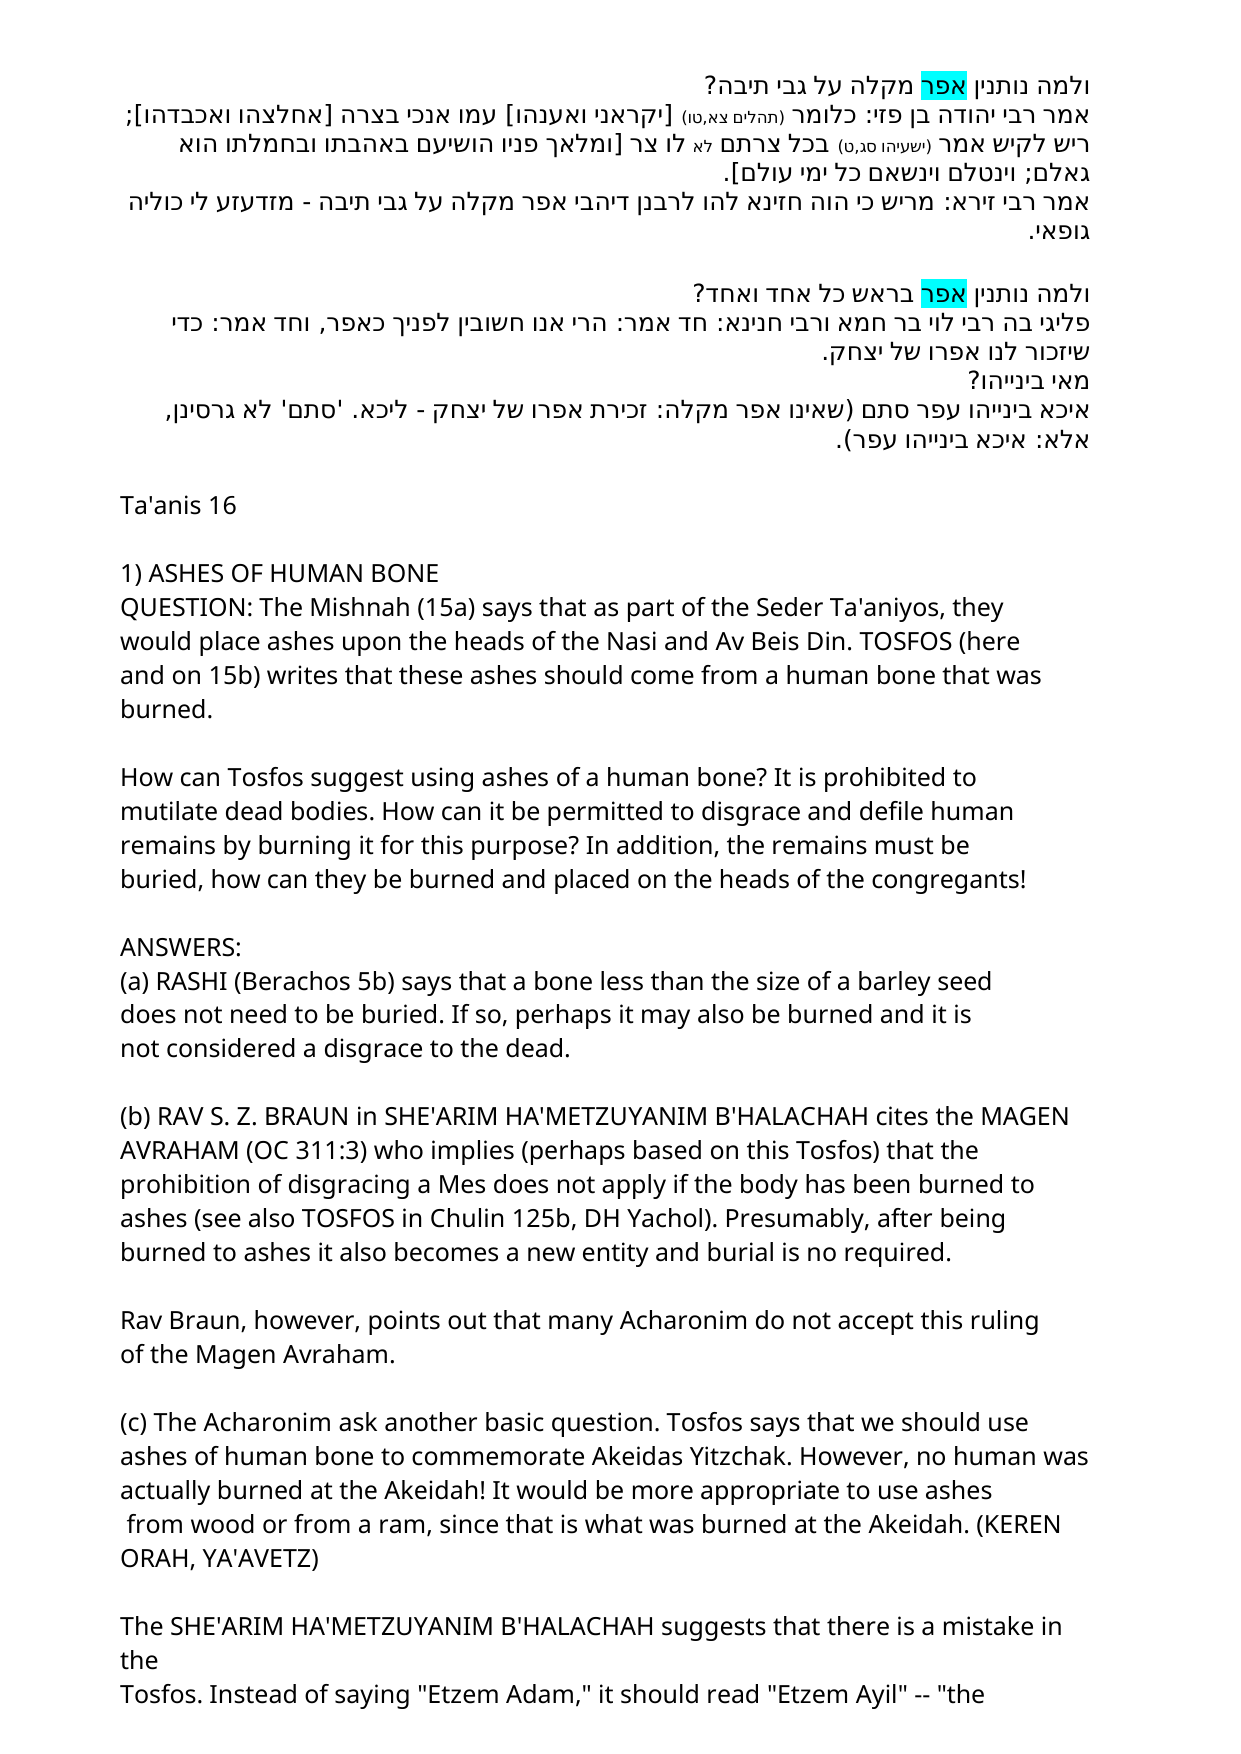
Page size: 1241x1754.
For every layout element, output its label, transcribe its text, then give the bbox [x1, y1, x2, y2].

text and on 15b) writes that these ashes should come from a human bone that was [120, 658, 1090, 692]
text Rav Braun, however, points out that many Acharonim do not accept this ruling [120, 1303, 1090, 1337]
text burned. [120, 692, 1090, 726]
text אמר רבי זירא: מריש כי הוה חזינא להו לרבנן דיהבי אפר מקלה על גבי תיבה - מזדעזע לי כוליה גופאי. [120, 187, 1090, 245]
text would place ashes upon the heads of the Nasi and Av Beis Din. TOSFOS (here [120, 624, 1090, 658]
text prohibition of disgracing a Mes does not apply if the body has been burned to [120, 1167, 1090, 1201]
text ORAH, YA'AVETZ) [120, 1541, 1090, 1575]
text of the Magen Avraham. [120, 1337, 1090, 1371]
text אמר רבי יהודה בן פזי: כלומר (תהלים צא,טו) [יקראני ואענהו] עמו אנכי בצרה [אחלצהו ואכבדהו]; [120, 100, 1090, 129]
text 1) ASHES OF HUMAN BONE [120, 556, 1090, 590]
text (c) The Acharonim ask another basic question. Tosfos says that we should use [120, 1405, 1090, 1439]
text AVRAHAM (OC 311:3) who implies (perhaps based on this Tosfos) that the [120, 1133, 1090, 1167]
text ריש לקיש אמר (ישעיהו סג,ט) בכל צרתם לא לו צר [ומלאך פניו הושיעם באהבתו ובחמלתו הוא גאלם; וינטלם וינשאם כל ימי עולם]. [120, 129, 1090, 187]
text from wood or from a ram, since that is what was burned at the Akeidah. (KEREN [120, 1507, 1090, 1541]
text remains by burning it for this purpose? In addition, the remains must be [120, 828, 1090, 862]
text How can Tosfos suggest using ashes of a human bone? It is prohibited to [120, 760, 1090, 794]
text פליגי בה רבי לוי בר חמא ורבי חנינא: חד אמר: הרי אנו חשובין לפניך כאפר, וחד אמר: כדי שיזכור לנו אפרו של יצחק. [120, 308, 1090, 367]
text Tosfos. Instead of saying "Etzem Adam," it should read "Etzem Ayil" -- "the [120, 1677, 1090, 1711]
text buried, how can they be burned and placed on the heads of the congregants! [120, 862, 1090, 896]
text ashes of human bone to commemorate Akeidas Yitzchak. However, no human was [120, 1439, 1090, 1473]
text (a) RASHI (Berachos 5b) says that a bone less than the size of a barley seed [120, 963, 1090, 997]
text burned to ashes it also becomes a new entity and burial is no required. [120, 1235, 1090, 1269]
text Ta'anis 16 [120, 488, 1090, 522]
text does not need to be buried. If so, perhaps it may also be burned and it is [120, 997, 1090, 1031]
text ולמה נותנין אפר בראש כל אחד ואחד? [120, 279, 1090, 308]
text איכא בינייהו עפר סתם (שאינו אפר מקלה: זכירת אפרו של יצחק - ליכא. 'סתם' לא גרסינן, אלא: איכא בינייהו עפר). [120, 396, 1090, 454]
text not considered a disgrace to the dead. [120, 1031, 1090, 1065]
text ANSWERS: [120, 929, 1090, 963]
text The SHE'ARIM HA'METZUYANIM B'HALACHAH suggests that there is a mistake in the [120, 1609, 1090, 1677]
text ולמה נותנין אפר מקלה על גבי תיבה? [120, 71, 1090, 100]
text actually burned at the Akeidah! It would be more appropriate to use ashes [120, 1473, 1090, 1507]
text (b) RAV S. Z. BRAUN in SHE'ARIM HA'METZUYANIM B'HALACHAH cites the MAGEN [120, 1099, 1090, 1133]
text מאי בינייהו? [120, 367, 1090, 396]
text mutilate dead bodies. How can it be permitted to disgrace and defile human [120, 794, 1090, 828]
text QUESTION: The Mishnah (15a) says that as part of the Seder Ta'aniyos, they [120, 590, 1090, 624]
text ashes (see also TOSFOS in Chulin 125b, DH Yachol). Presumably, after being [120, 1201, 1090, 1235]
